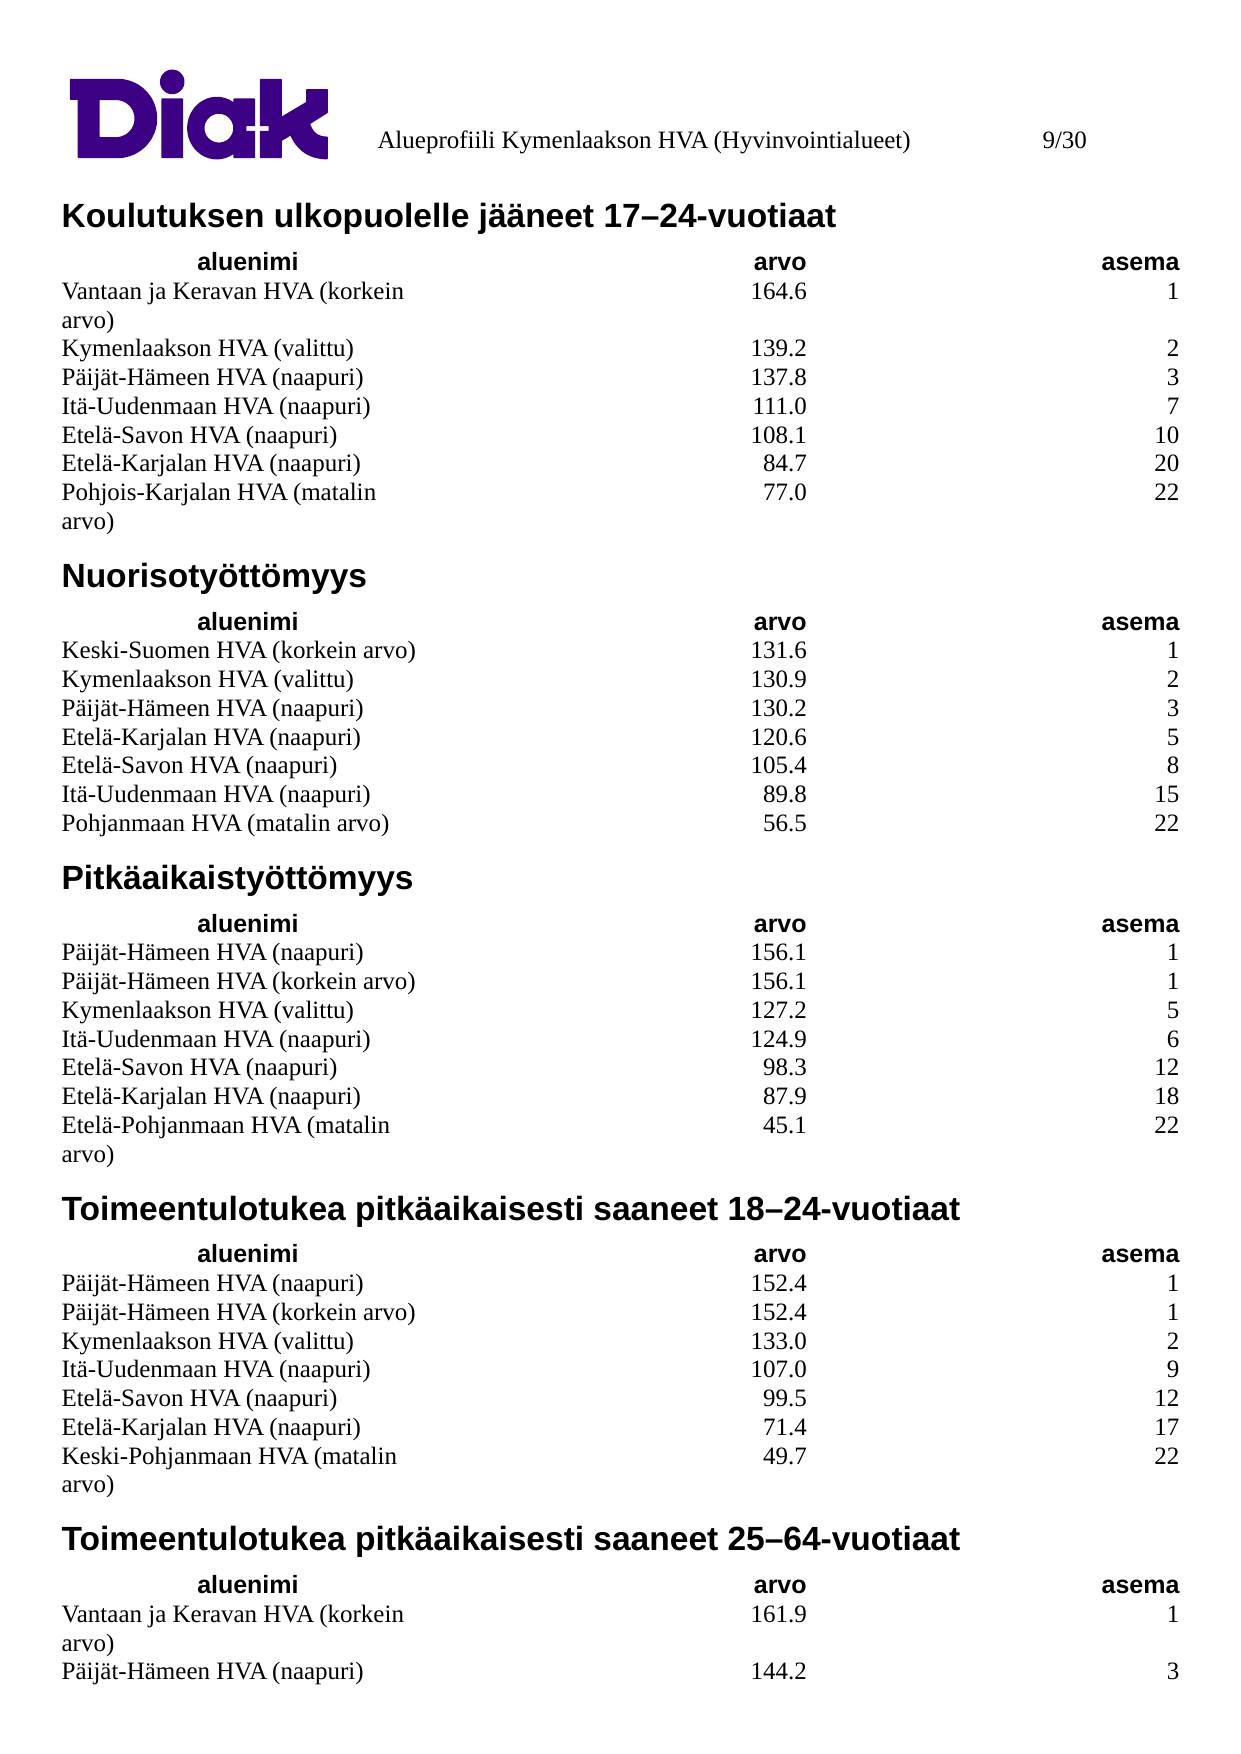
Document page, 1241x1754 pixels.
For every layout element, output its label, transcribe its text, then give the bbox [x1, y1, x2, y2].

table_cell 131.6 [434, 636, 806, 664]
table_cell 120.6 [434, 722, 806, 751]
table_cell 10 [806, 420, 1179, 448]
table_cell Kymenlaakson HVA (valittu) [61, 995, 434, 1024]
table_cell Kymenlaakson HVA (valittu) [61, 1326, 434, 1354]
table_cell Päijät-Hämeen HVA (naapuri) [61, 1268, 434, 1297]
table_cell Päijät-Hämeen HVA (korkein arvo) [61, 1297, 434, 1326]
table_cell Päijät-Hämeen HVA (naapuri) [61, 693, 434, 722]
table_cell 1 [806, 966, 1179, 995]
table_cell 49.7 [434, 1441, 806, 1498]
table_header asema [806, 247, 1179, 276]
table_header arvo [434, 1240, 806, 1268]
table_cell 9 [806, 1355, 1179, 1383]
table_cell Kymenlaakson HVA (valittu) [61, 664, 434, 693]
table_cell 71.4 [434, 1412, 806, 1441]
table_cell Etelä-Savon HVA (naapuri) [61, 1383, 434, 1412]
table_cell 156.1 [434, 938, 806, 966]
table_header arvo [434, 247, 806, 276]
table_cell 22 [806, 808, 1179, 837]
table_cell 139.2 [434, 334, 806, 362]
table_header asema [806, 1240, 1179, 1268]
table_cell 7 [806, 391, 1179, 420]
table_cell Pohjanmaan HVA (matalin arvo) [61, 808, 434, 837]
subtitle Koulutuksen ulkopuolelle jääneet 17–24-vuotiaat [61, 196, 1179, 235]
table_cell 84.7 [434, 449, 806, 477]
subtitle Toimeentulotukea pitkäaikaisesti saaneet 18–24-vuotiaat [61, 1188, 1179, 1227]
table_cell 127.2 [434, 995, 806, 1024]
table_cell Etelä-Pohjanmaan HVA (matalin arvo) [61, 1110, 434, 1167]
table_cell 1 [806, 1297, 1179, 1326]
subtitle Toimeentulotukea pitkäaikaisesti saaneet 25–64-vuotiaat [61, 1519, 1179, 1558]
table_cell Päijät-Hämeen HVA (naapuri) [61, 938, 434, 966]
table_cell 107.0 [434, 1355, 806, 1383]
table_cell Itä-Uudenmaan HVA (naapuri) [61, 391, 434, 420]
table_cell Etelä-Savon HVA (naapuri) [61, 751, 434, 779]
table_cell 17 [806, 1412, 1179, 1441]
table_cell 22 [806, 477, 1179, 535]
table_cell 3 [806, 362, 1179, 391]
table_cell 56.5 [434, 808, 806, 837]
table_cell 130.2 [434, 693, 806, 722]
table_cell 130.9 [434, 664, 806, 693]
table_cell 152.4 [434, 1268, 806, 1297]
table_cell Päijät-Hämeen HVA (naapuri) [61, 362, 434, 391]
table_cell 3 [806, 693, 1179, 722]
table_header asema [806, 909, 1179, 937]
table_cell 18 [806, 1081, 1179, 1110]
table_cell 5 [806, 995, 1179, 1024]
table_header asema [806, 1570, 1179, 1599]
table_cell 108.1 [434, 420, 806, 448]
table_header aluenimi [61, 247, 434, 276]
table_cell 2 [806, 334, 1179, 362]
table_cell Vantaan ja Keravan HVA (korkein arvo) [61, 1599, 434, 1656]
table_cell 8 [806, 751, 1179, 779]
table_cell Päijät-Hämeen HVA (korkein arvo) [61, 966, 434, 995]
table_header aluenimi [61, 909, 434, 937]
subtitle Nuorisotyöttömyys [61, 556, 1179, 594]
table_cell 2 [806, 1326, 1179, 1354]
table_cell 1 [806, 276, 1179, 333]
table_cell Itä-Uudenmaan HVA (naapuri) [61, 779, 434, 808]
table_cell 105.4 [434, 751, 806, 779]
table_cell 1 [806, 1599, 1179, 1656]
table_cell 22 [806, 1441, 1179, 1498]
table_cell 164.6 [434, 276, 806, 333]
table_cell 133.0 [434, 1326, 806, 1354]
table_cell Etelä-Karjalan HVA (naapuri) [61, 1412, 434, 1441]
table_cell 98.3 [434, 1053, 806, 1081]
table_cell 99.5 [434, 1383, 806, 1412]
table_cell 77.0 [434, 477, 806, 535]
table_cell 89.8 [434, 779, 806, 808]
table_cell 22 [806, 1110, 1179, 1167]
table_cell Vantaan ja Keravan HVA (korkein arvo) [61, 276, 434, 333]
table_cell Etelä-Karjalan HVA (naapuri) [61, 1081, 434, 1110]
table_cell Pohjois-Karjalan HVA (matalin arvo) [61, 477, 434, 535]
table_cell 5 [806, 722, 1179, 751]
table_cell 156.1 [434, 966, 806, 995]
table_cell 45.1 [434, 1110, 806, 1167]
table_cell 12 [806, 1053, 1179, 1081]
table_cell 1 [806, 636, 1179, 664]
table_cell Keski-Suomen HVA (korkein arvo) [61, 636, 434, 664]
table_cell Itä-Uudenmaan HVA (naapuri) [61, 1355, 434, 1383]
table_cell Etelä-Karjalan HVA (naapuri) [61, 722, 434, 751]
table_cell 161.9 [434, 1599, 806, 1656]
table_header asema [806, 607, 1179, 636]
table_cell 1 [806, 938, 1179, 966]
table_cell Etelä-Savon HVA (naapuri) [61, 420, 434, 448]
table_cell 12 [806, 1383, 1179, 1412]
table_cell 3 [806, 1656, 1179, 1685]
table_cell 124.9 [434, 1024, 806, 1052]
table_cell Etelä-Karjalan HVA (naapuri) [61, 449, 434, 477]
table_cell 152.4 [434, 1297, 806, 1326]
table_header arvo [434, 1570, 806, 1599]
table_cell 144.2 [434, 1656, 806, 1685]
table_cell 2 [806, 664, 1179, 693]
table_cell 1 [806, 1268, 1179, 1297]
table_header arvo [434, 909, 806, 937]
table_cell Itä-Uudenmaan HVA (naapuri) [61, 1024, 434, 1052]
table_header aluenimi [61, 607, 434, 636]
table_cell 111.0 [434, 391, 806, 420]
table_cell 87.9 [434, 1081, 806, 1110]
table_cell 15 [806, 779, 1179, 808]
subtitle Pitkäaikaistyöttömyys [61, 858, 1179, 896]
table_header aluenimi [61, 1570, 434, 1599]
table_cell 137.8 [434, 362, 806, 391]
table_cell Keski-Pohjanmaan HVA (matalin arvo) [61, 1441, 434, 1498]
table_cell Päijät-Hämeen HVA (naapuri) [61, 1656, 434, 1685]
table_cell Etelä-Savon HVA (naapuri) [61, 1053, 434, 1081]
table_cell Kymenlaakson HVA (valittu) [61, 334, 434, 362]
table_cell 6 [806, 1024, 1179, 1052]
table_header arvo [434, 607, 806, 636]
table_cell 20 [806, 449, 1179, 477]
table_header aluenimi [61, 1240, 434, 1268]
